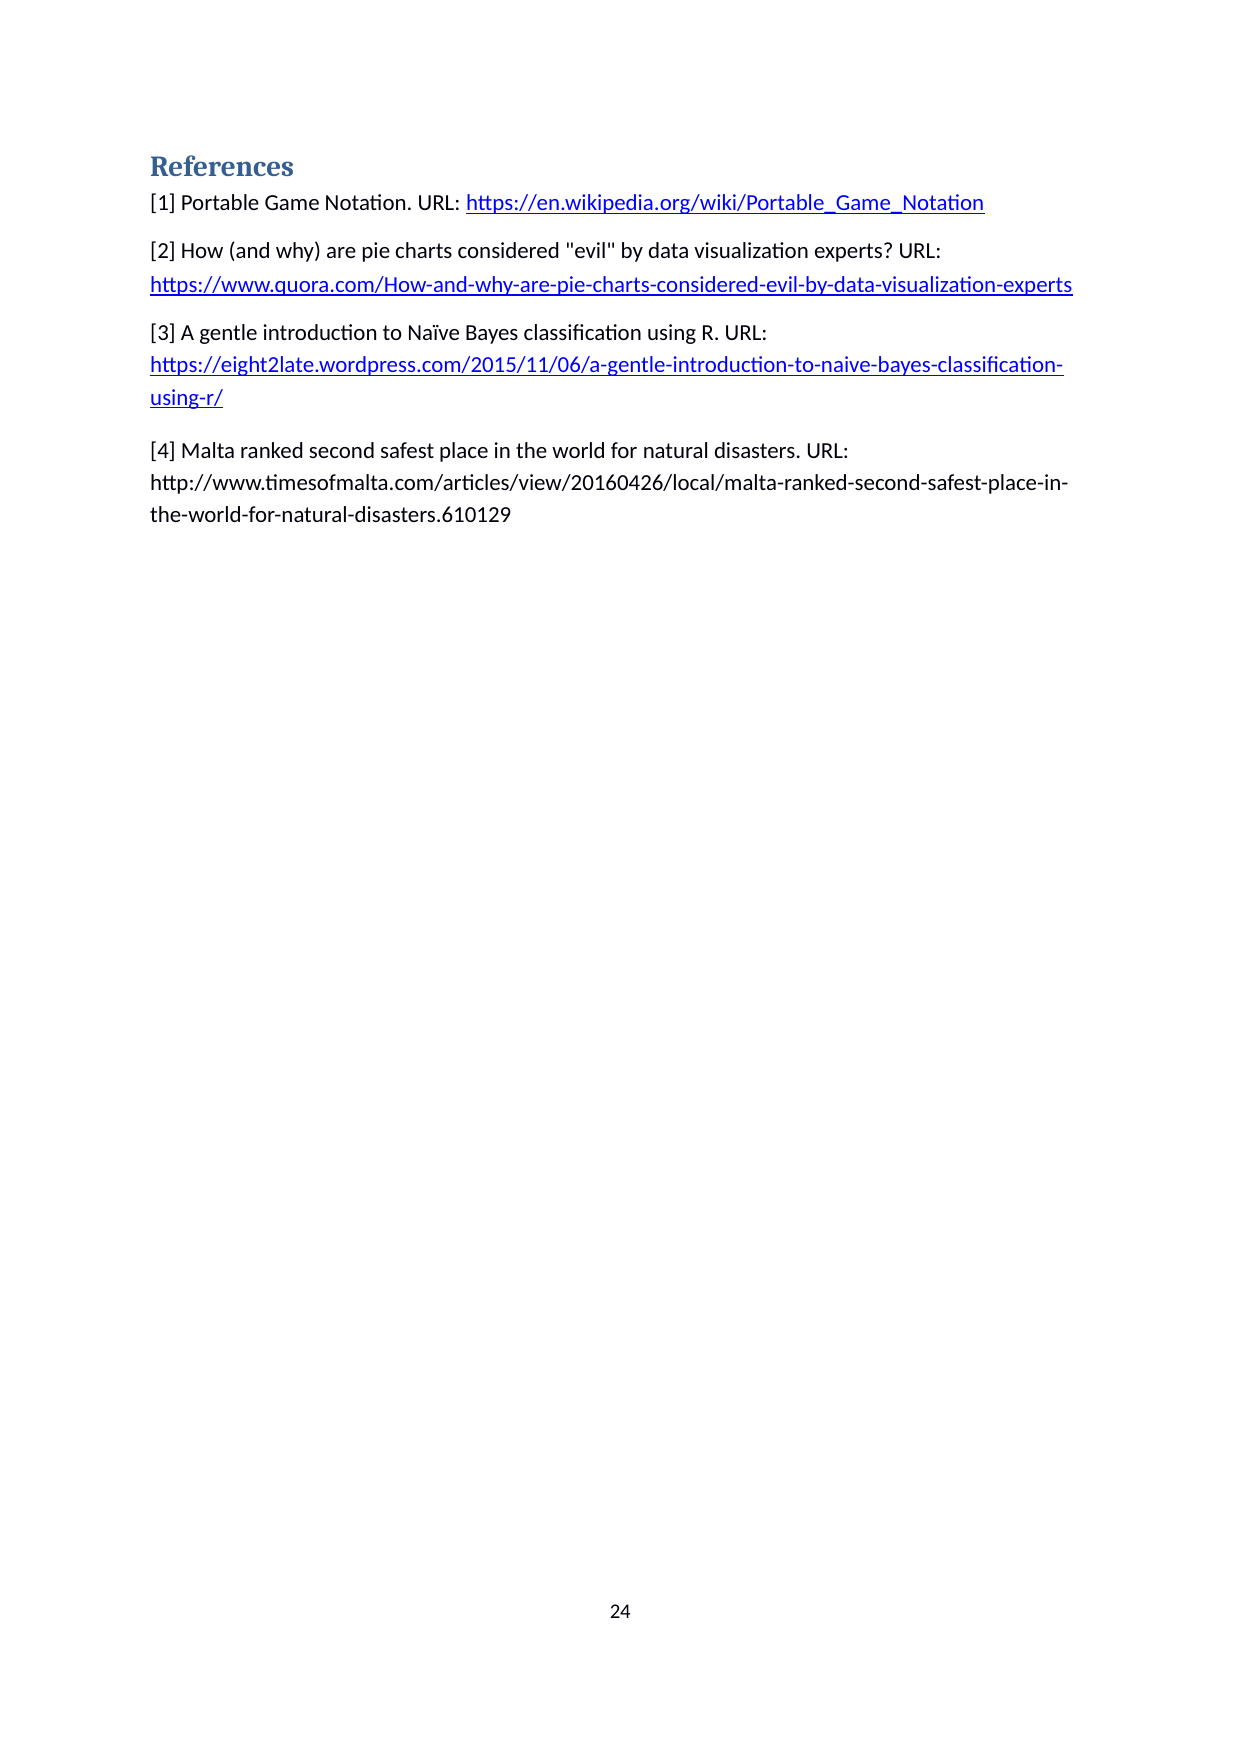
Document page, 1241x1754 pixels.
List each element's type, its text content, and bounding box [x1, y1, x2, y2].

text [2] How (and why) are pie charts considered "evil" by data visualization experts? URL: https://www.quora.com/How-and-why-are-pie-charts-considered-evil-by-data-visualization-experts [150, 237, 1090, 298]
text [1] Portable Game Notation. URL: https://en.wikipedia.org/wiki/Portable_Game_Notation [150, 188, 1090, 217]
subtitle References [150, 150, 1090, 183]
text [4] Malta ranked second safest place in the world for natural disasters. URL: http://www.timesofmalta.com/articles/view/20160426/local/malta-ranked-second-safest-place-in-the-world-for-natural-disasters.610129 [150, 436, 1090, 528]
text [3] A gentle introduction to Naïve Bayes classification using R. URL: https://eight2late.wordpress.com/2015/11/06/a-gentle-introduction-to-naive-bayes-classification-using-r/ [150, 318, 1090, 411]
